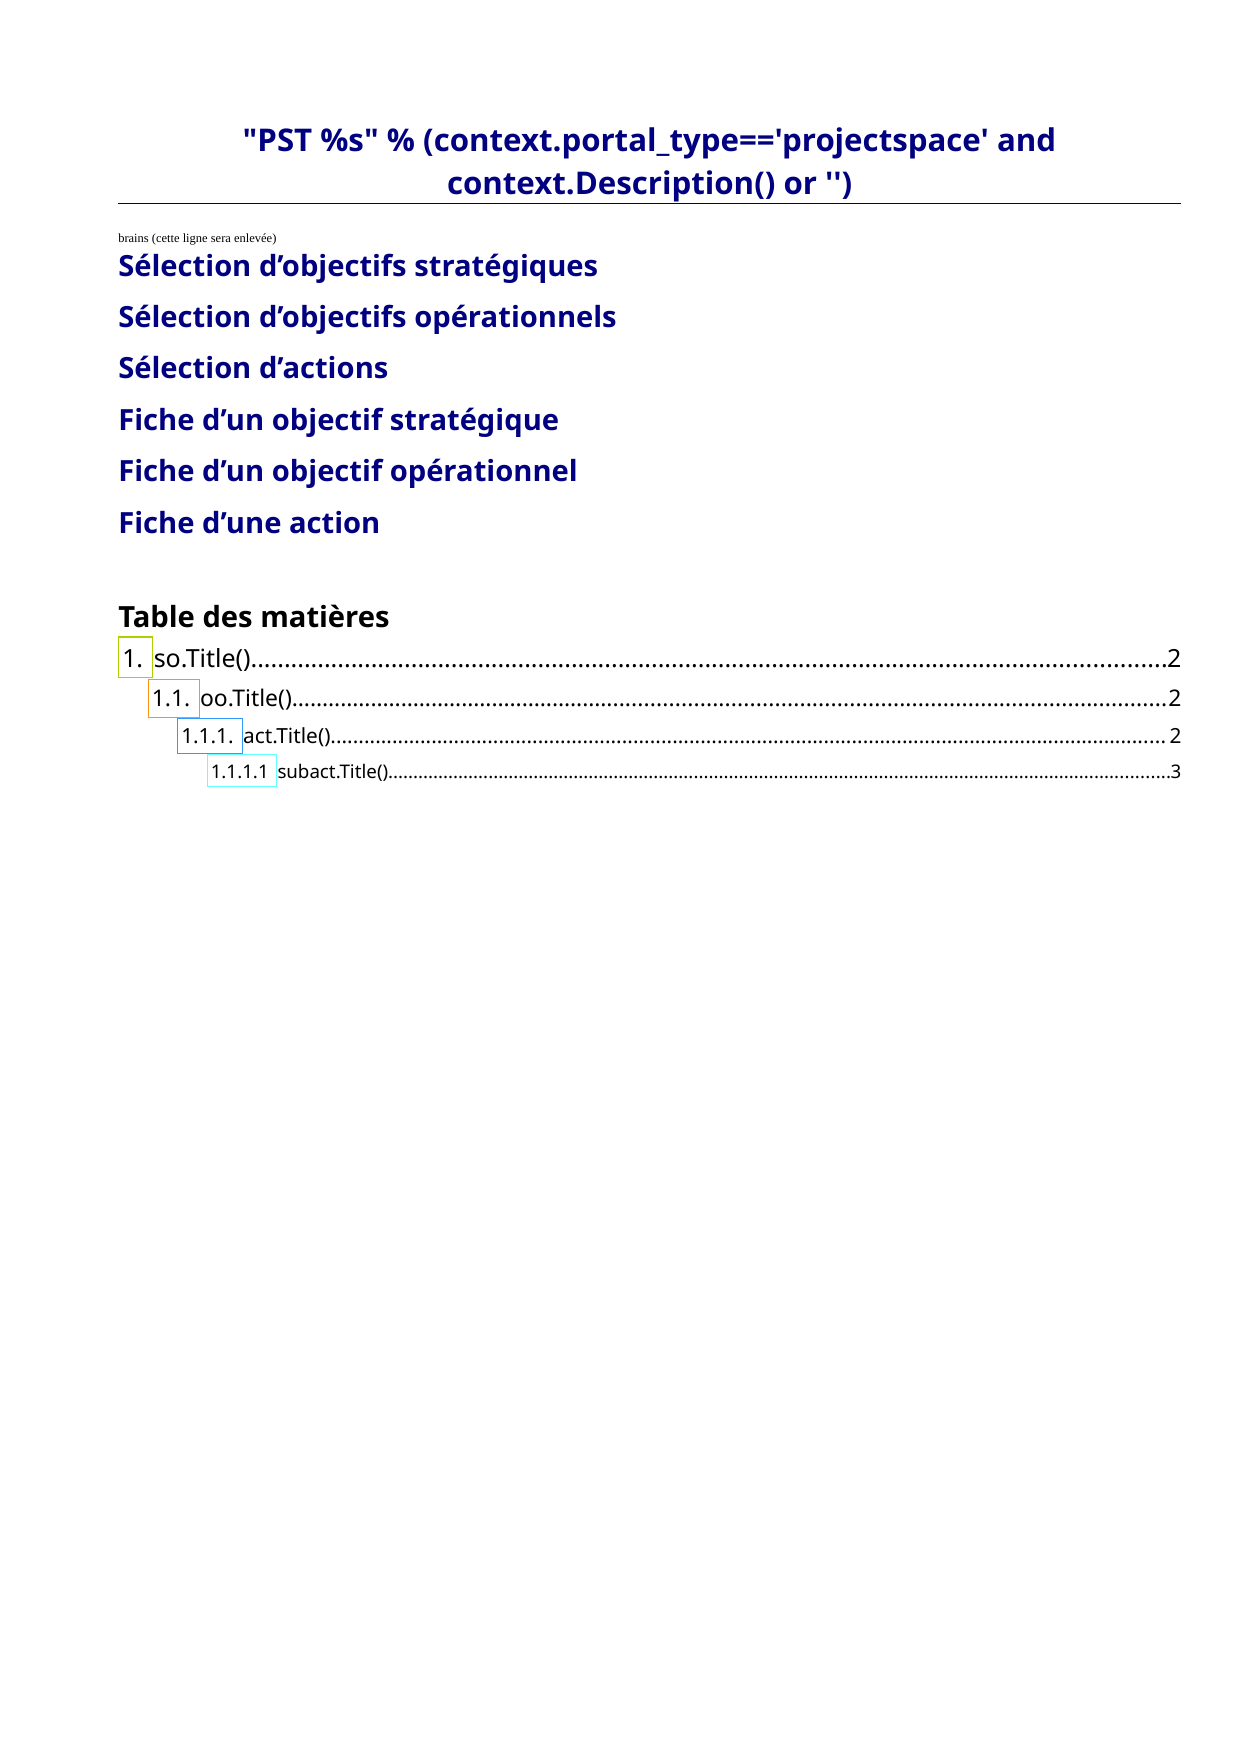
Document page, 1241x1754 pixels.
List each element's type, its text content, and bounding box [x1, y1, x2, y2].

text 1.1. oo.Title() 2 [149, 680, 199, 717]
text Sélection d’objectifs opérationnels [118, 296, 1181, 336]
text 1. so.Title() 2 [119, 638, 152, 677]
text 1.1.1. act.Title() 2 [243, 718, 1181, 754]
text Fiche d’un objectif stratégique [118, 399, 1181, 439]
text 1.1.1.1 subact.Title() 3 [277, 754, 1181, 787]
text 1. so.Title() 2 [153, 636, 1181, 678]
text Fiche d’une action [118, 502, 1181, 542]
text 1.1.1.1 subact.Title() 3 [208, 755, 276, 786]
subtitle Table des matières [118, 597, 1181, 636]
text "PST %s" % (context.portal_type=='projectspace' and context.Description() or '') [118, 118, 1181, 203]
text Sélection d’actions [118, 348, 1181, 387]
text Sélection d’objectifs stratégiques [118, 245, 1181, 284]
text Fiche d’un objectif opérationnel [118, 451, 1181, 490]
text 1.1.1. act.Title() 2 [178, 719, 242, 753]
text 1.1. oo.Title() 2 [200, 678, 1181, 718]
text brains (cette ligne sera enlevée) [118, 231, 1181, 245]
